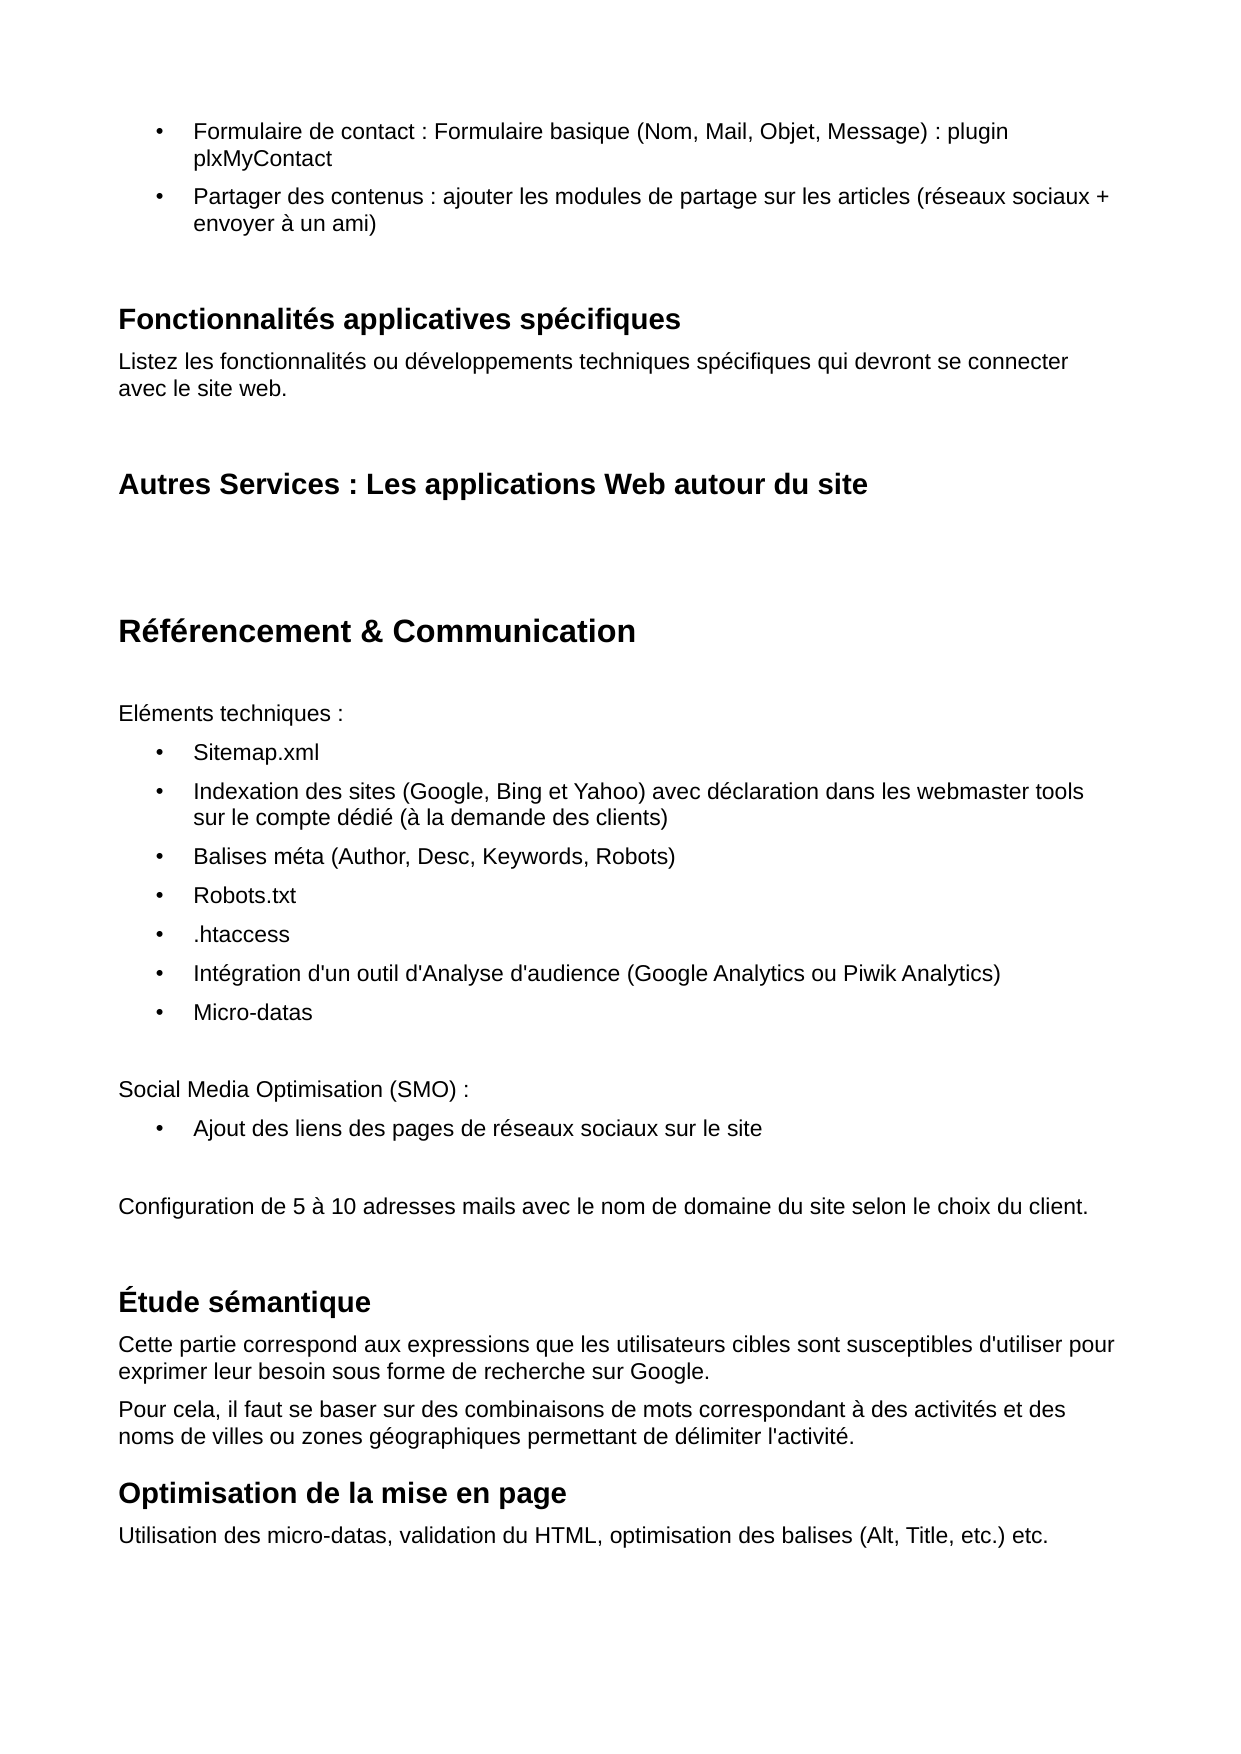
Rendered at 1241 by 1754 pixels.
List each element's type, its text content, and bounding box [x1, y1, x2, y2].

list .htaccess [156, 921, 1122, 947]
text Eléments techniques : [118, 700, 1122, 726]
list Micro-datas [156, 998, 1122, 1025]
subtitle Référencement & Communication [118, 612, 1122, 649]
list Intégration d'un outil d'Analyse d'audience (Google Analytics ou Piwik Analytics) [156, 959, 1122, 986]
text Cette partie correspond aux expressions que les utilisateurs cibles sont susceptibles d'utiliser pour exprimer leur besoin sous forme de recherche sur Google. [118, 1331, 1122, 1384]
text Listez les fonctionnalités ou développements techniques spécifiques qui devront se connecter avec le site web. [118, 348, 1122, 401]
list Partager des contenus : ajouter les modules de partage sur les articles (réseaux sociaux + envoyer à un ami) [156, 183, 1122, 236]
text Pour cela, il faut se baser sur des combinaisons de mots correspondant à des activités et des noms de villes ou zones géographiques permettant de délimiter l'activité. [118, 1396, 1122, 1449]
text Utilisation des micro-datas, validation du HTML, optimisation des balises (Alt, Title, etc.) etc. [118, 1522, 1122, 1549]
list Robots.txt [156, 882, 1122, 908]
list Balises méta (Author, Desc, Keywords, Robots) [156, 843, 1122, 869]
text Social Media Optimisation (SMO) : [118, 1076, 1122, 1102]
subtitle Autres Services : Les applications Web autour du site [118, 467, 1122, 501]
list Sitemap.xml [156, 739, 1122, 765]
list Formulaire de contact : Formulaire basique (Nom, Mail, Objet, Message) : plugin plxMyContact [156, 118, 1122, 171]
text Configuration de 5 à 10 adresses mails avec le nom de domaine du site selon le choix du client. [118, 1193, 1122, 1219]
list Ajout des liens des pages de réseaux sociaux sur le site [156, 1115, 1122, 1141]
subtitle Fonctionnalités applicatives spécifiques [118, 302, 1122, 336]
subtitle Optimisation de la mise en page [118, 1476, 1122, 1510]
list Indexation des sites (Google, Bing et Yahoo) avec déclaration dans les webmaster tools sur le compte dédié (à la demande des clients) [156, 778, 1122, 831]
subtitle Étude sémantique [118, 1285, 1122, 1319]
